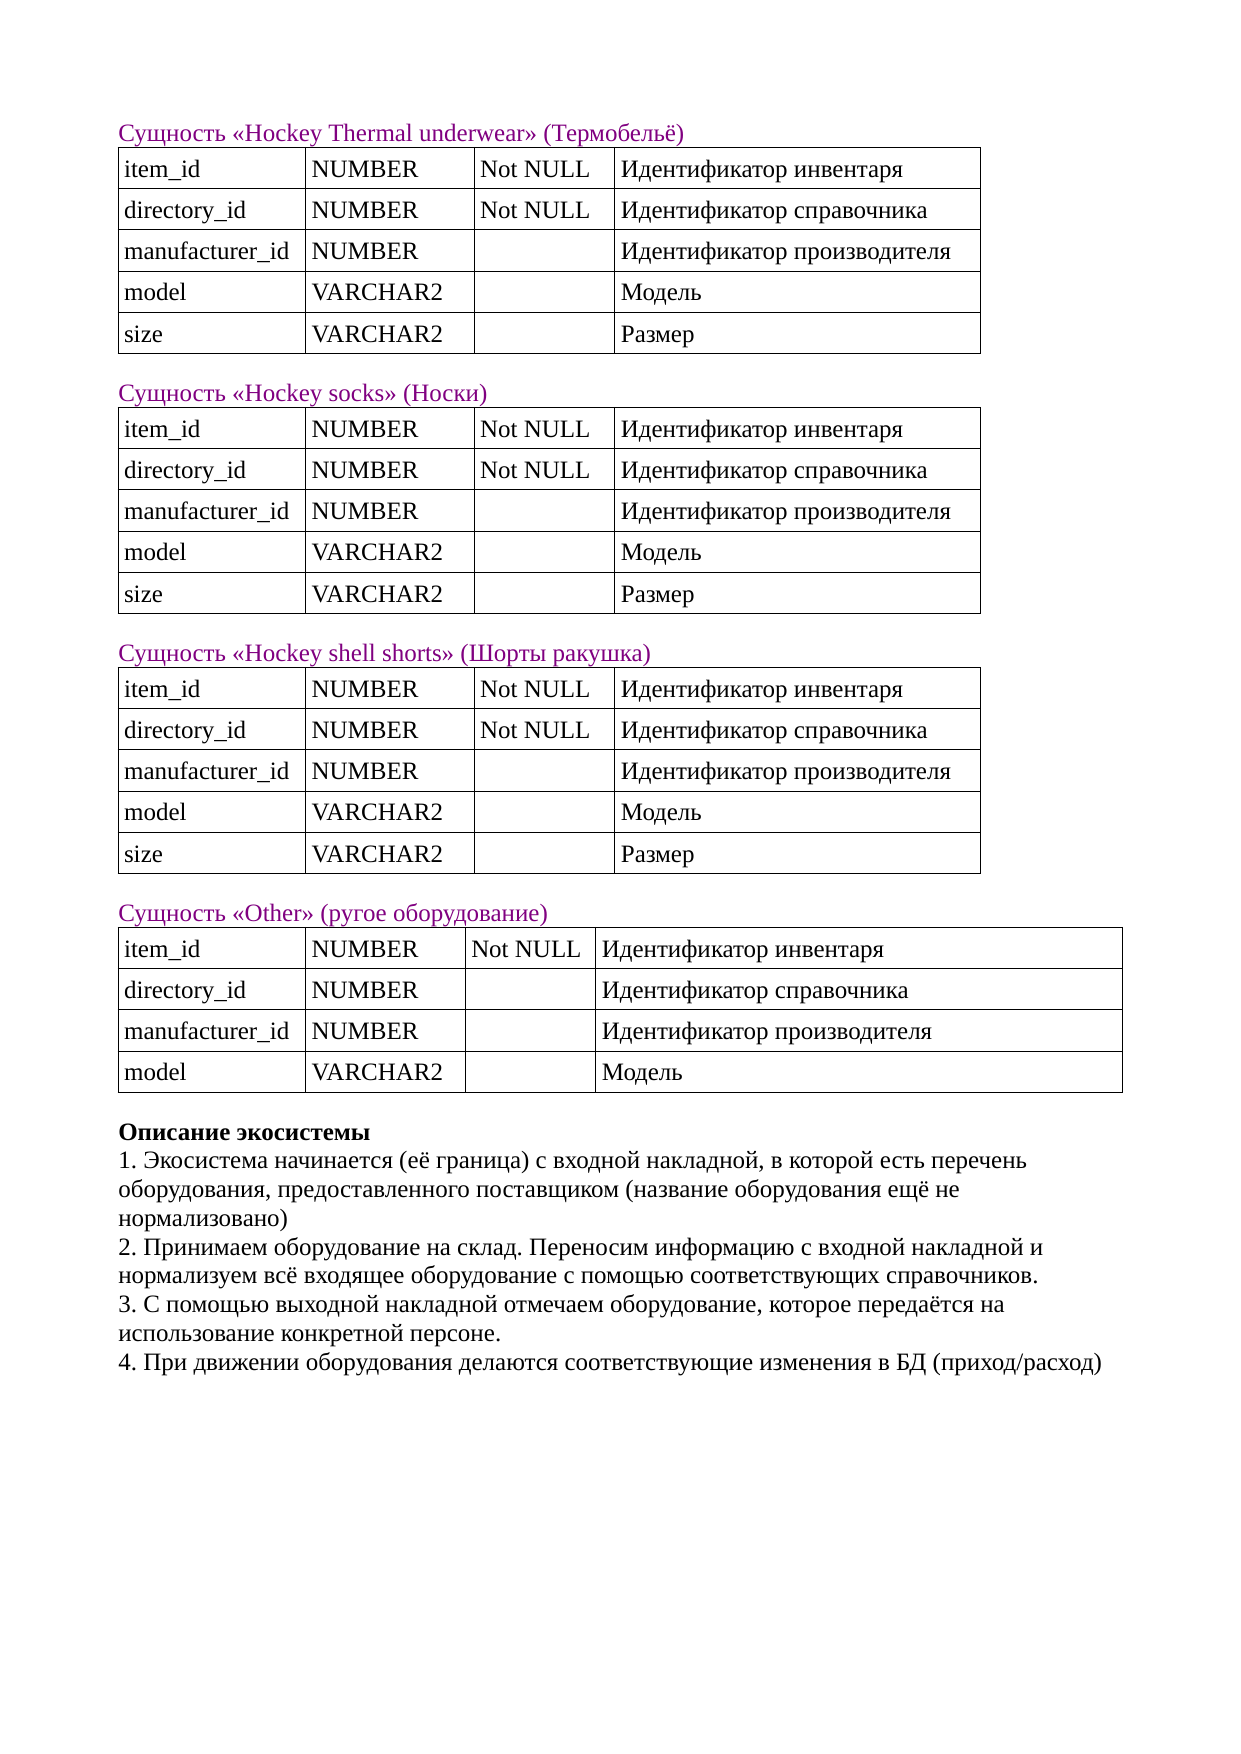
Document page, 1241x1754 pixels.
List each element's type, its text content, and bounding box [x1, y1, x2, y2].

table_header item_id [119, 408, 305, 448]
table_cell Модель [615, 272, 980, 312]
table_cell Идентификатор производителя [615, 750, 980, 791]
table_cell [475, 833, 614, 873]
table_cell Модель [615, 532, 980, 572]
table_header NUMBER [306, 668, 474, 708]
table_cell directory_id [119, 709, 305, 749]
table_header Not NULL [475, 668, 614, 708]
table_cell VARCHAR2 [306, 792, 474, 832]
table_cell NUMBER [306, 490, 474, 531]
table_cell model [119, 792, 305, 832]
table_cell directory_id [119, 189, 305, 229]
table_header item_id [119, 668, 305, 708]
table_cell Идентификатор справочника [615, 449, 980, 489]
table_cell manufacturer_id [119, 750, 305, 791]
table_cell [475, 272, 614, 312]
table_cell model [119, 1052, 305, 1092]
table_header Not NULL [466, 928, 595, 968]
table_header NUMBER [306, 148, 474, 188]
table_header NUMBER [306, 408, 474, 448]
table_cell Идентификатор справочника [615, 709, 980, 749]
table_header Идентификатор инвентаря [615, 668, 980, 708]
text 2. Принимаем оборудование на склад. Переносим информацию с входной накладной и нормализуем всё входящее оборудование с помощью соответствующих справочников. [118, 1232, 1122, 1289]
table_header item_id [119, 148, 305, 188]
table_cell Идентификатор производителя [596, 1010, 1122, 1051]
text Сущность «Hockey shell shorts» (Шорты ракушка) [118, 638, 1122, 667]
table_cell Идентификатор справочника [615, 189, 980, 229]
table_cell size [119, 833, 305, 873]
table_cell Not NULL [475, 189, 614, 229]
table_cell NUMBER [306, 709, 474, 749]
table_cell NUMBER [306, 189, 474, 229]
text 3. С помощью выходной накладной отмечаем оборудование, которое передаётся на использование конкретной персоне. [118, 1289, 1122, 1347]
table_cell model [119, 532, 305, 572]
table_cell [475, 313, 614, 353]
table_cell NUMBER [306, 1010, 465, 1051]
table_cell VARCHAR2 [306, 833, 474, 873]
table_cell [475, 573, 614, 613]
table_cell [475, 490, 614, 531]
table_cell [475, 792, 614, 832]
table_header item_id [119, 928, 305, 968]
table_cell NUMBER [306, 750, 474, 791]
text Сущность «Hockey socks» (Носки) [118, 378, 1122, 407]
text Сущность «Other» (ругое оборудование) [118, 898, 1122, 927]
table_cell manufacturer_id [119, 1010, 305, 1051]
table_cell Идентификатор производителя [615, 490, 980, 531]
table_header Идентификатор инвентаря [615, 148, 980, 188]
text Сущность «Hockey Thermal underwear» (Термобельё) [118, 118, 1122, 147]
table_cell Not NULL [475, 709, 614, 749]
table_cell Идентификатор справочника [596, 969, 1122, 1009]
table_cell [475, 230, 614, 271]
table_cell manufacturer_id [119, 490, 305, 531]
table_cell NUMBER [306, 230, 474, 271]
table_cell NUMBER [306, 969, 465, 1009]
table_cell Размер [615, 833, 980, 873]
table_cell directory_id [119, 969, 305, 1009]
table_cell directory_id [119, 449, 305, 489]
table_cell VARCHAR2 [306, 532, 474, 572]
table_header Not NULL [475, 408, 614, 448]
table_cell VARCHAR2 [306, 313, 474, 353]
table_header Not NULL [475, 148, 614, 188]
table_cell Not NULL [475, 449, 614, 489]
table_cell [466, 969, 595, 1009]
text 1. Экосистема начинается (её граница) с входной накладной, в которой есть перечень оборудования, предоставленного поставщиком (название оборудования ещё не нормализовано) [118, 1146, 1122, 1232]
table_header Идентификатор инвентаря [596, 928, 1122, 968]
table_cell size [119, 573, 305, 613]
table_header Идентификатор инвентаря [615, 408, 980, 448]
table_cell Идентификатор производителя [615, 230, 980, 271]
table_cell manufacturer_id [119, 230, 305, 271]
table_cell Модель [596, 1052, 1122, 1092]
table_cell VARCHAR2 [306, 573, 474, 613]
table_cell NUMBER [306, 449, 474, 489]
table_cell model [119, 272, 305, 312]
table_cell [475, 532, 614, 572]
table_cell [466, 1010, 595, 1051]
text Описание экосистемы [118, 1117, 1122, 1146]
table_cell Модель [615, 792, 980, 832]
table_cell VARCHAR2 [306, 272, 474, 312]
table_cell size [119, 313, 305, 353]
table_header NUMBER [306, 928, 465, 968]
table_cell Размер [615, 313, 980, 353]
text 4. При движении оборудования делаются соответствующие изменения в БД (приход/расход) [118, 1347, 1122, 1376]
table_cell [475, 750, 614, 791]
table_cell Размер [615, 573, 980, 613]
table_cell [466, 1052, 595, 1092]
table_cell VARCHAR2 [306, 1052, 465, 1092]
